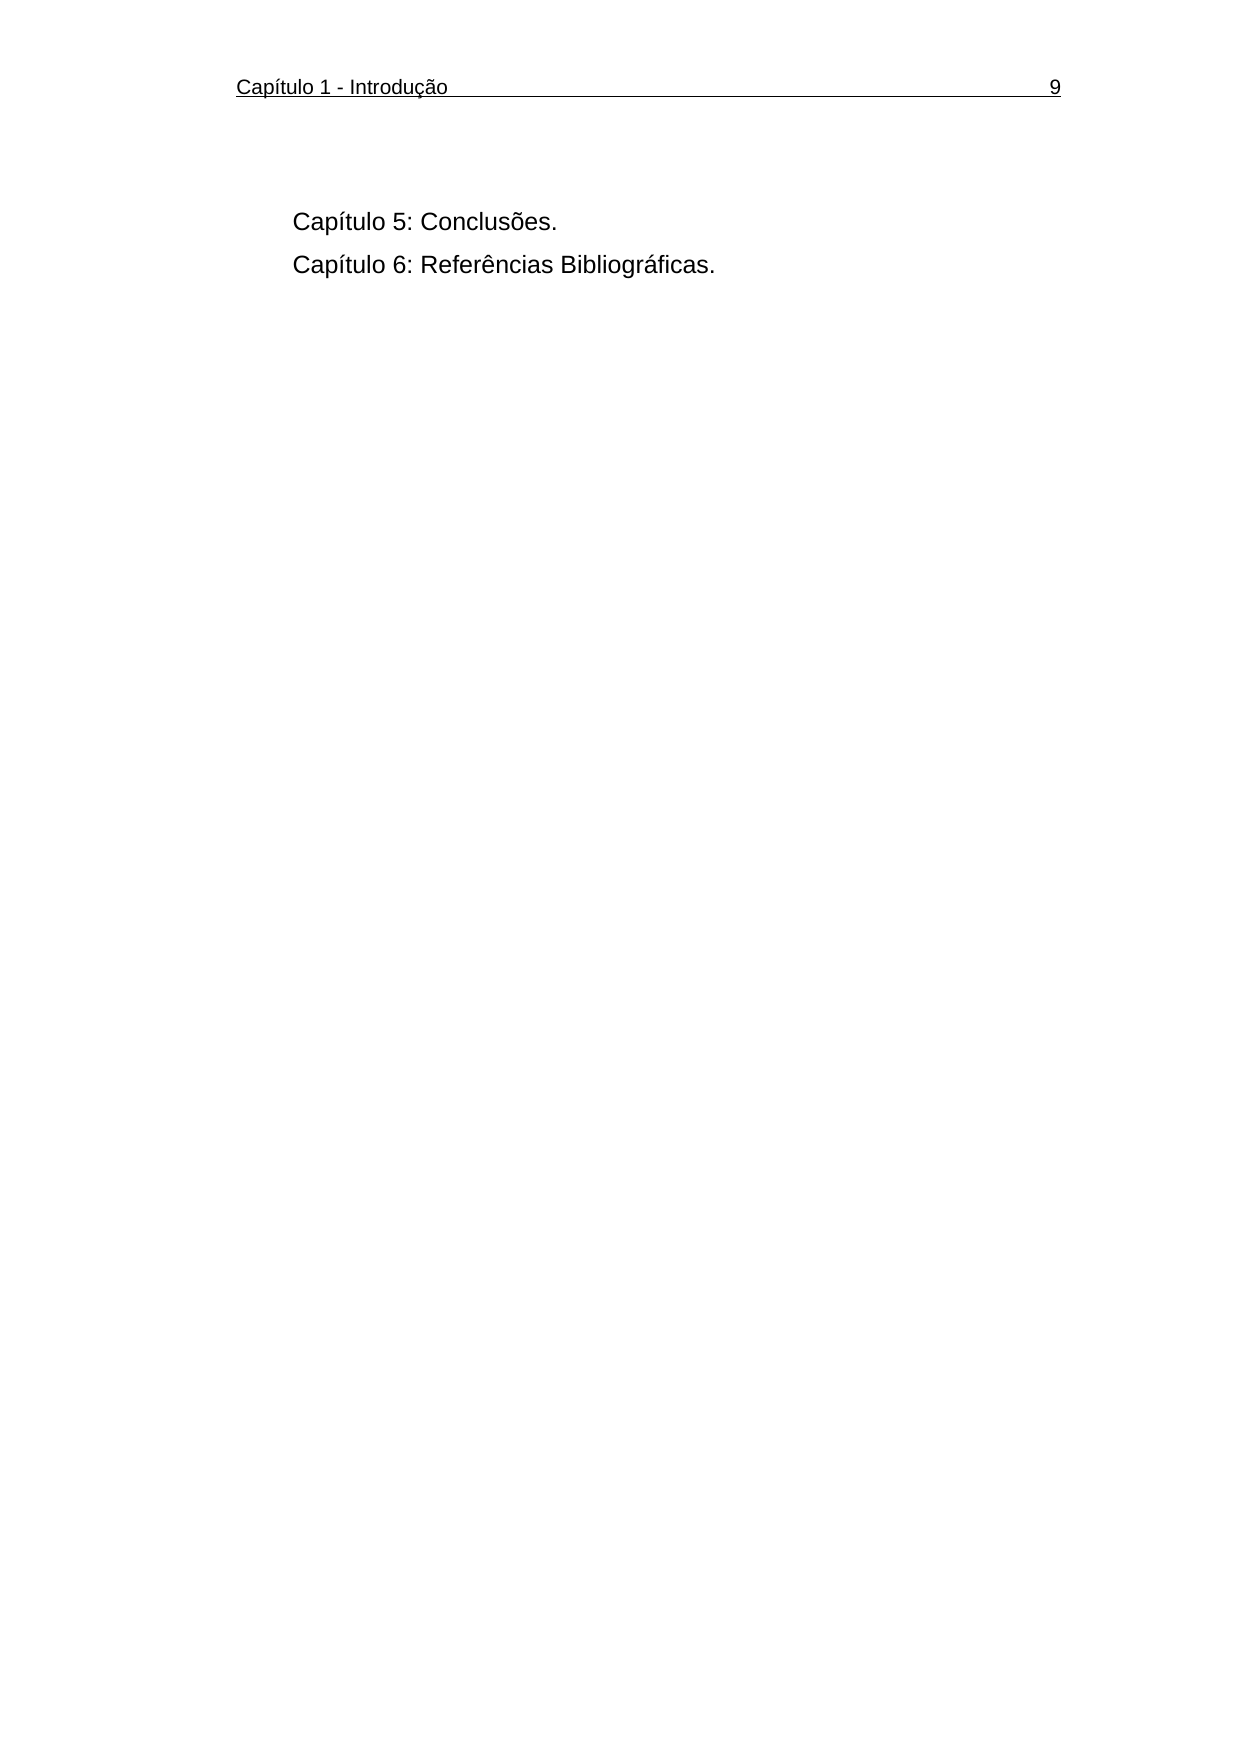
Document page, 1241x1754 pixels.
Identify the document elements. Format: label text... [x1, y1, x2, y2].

text Capítulo 6: Referências Bibliográficas. [292, 250, 1092, 279]
text Capítulo 5: Conclusões. [292, 207, 1092, 236]
